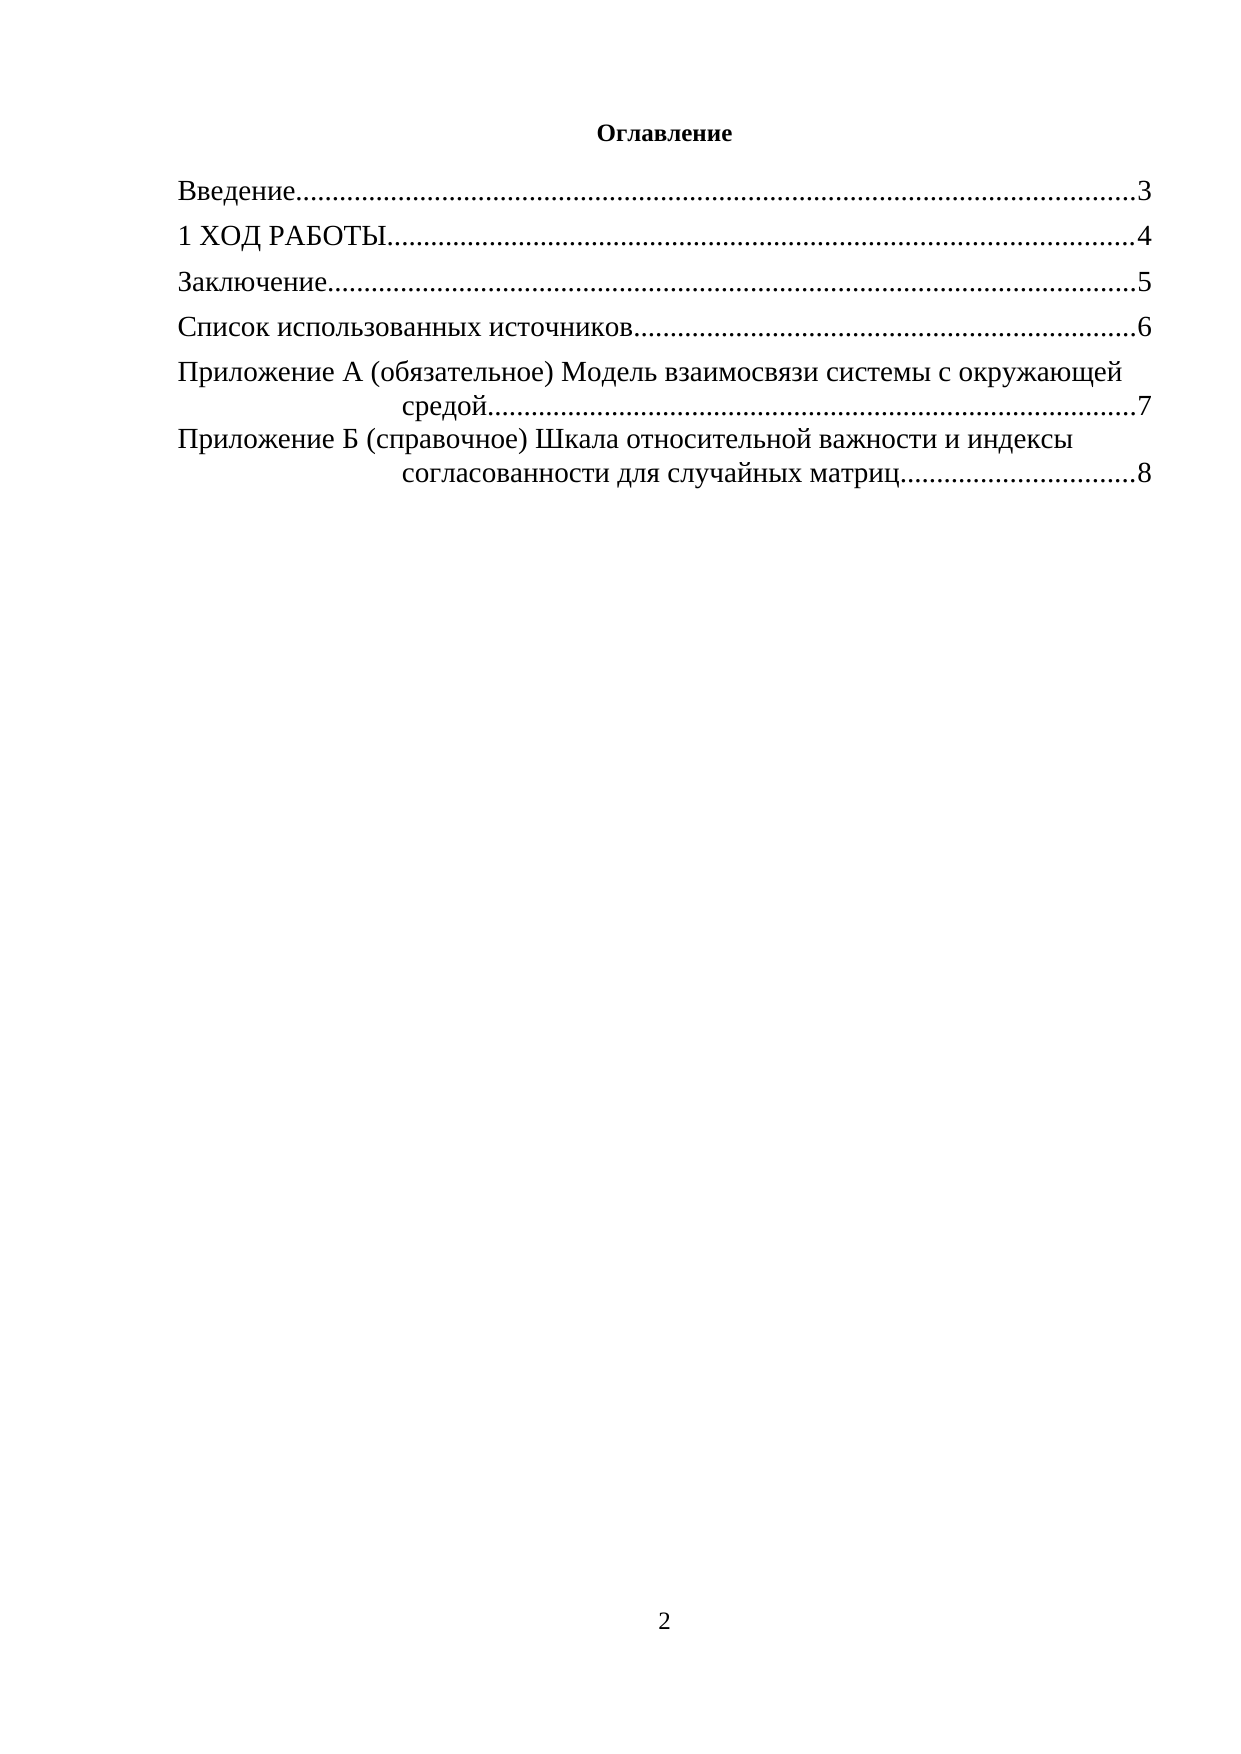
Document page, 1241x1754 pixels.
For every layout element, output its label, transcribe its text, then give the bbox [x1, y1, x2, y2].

text Список использованных источников 6 [177, 309, 1152, 342]
text 1 ХОД РАБОТЫ 4 [177, 218, 1152, 252]
text Приложение Б (справочное) Шкала относительной важности и индексы согласованности для случайных матриц 8 [177, 421, 1152, 488]
text Заключение 5 [177, 264, 1152, 297]
text Приложение А (обязательное) Модель взаимосвязи системы с окружающей средой 7 [177, 354, 1152, 421]
text Введение 3 [177, 173, 1152, 207]
subtitle Оглавление [177, 118, 1152, 147]
